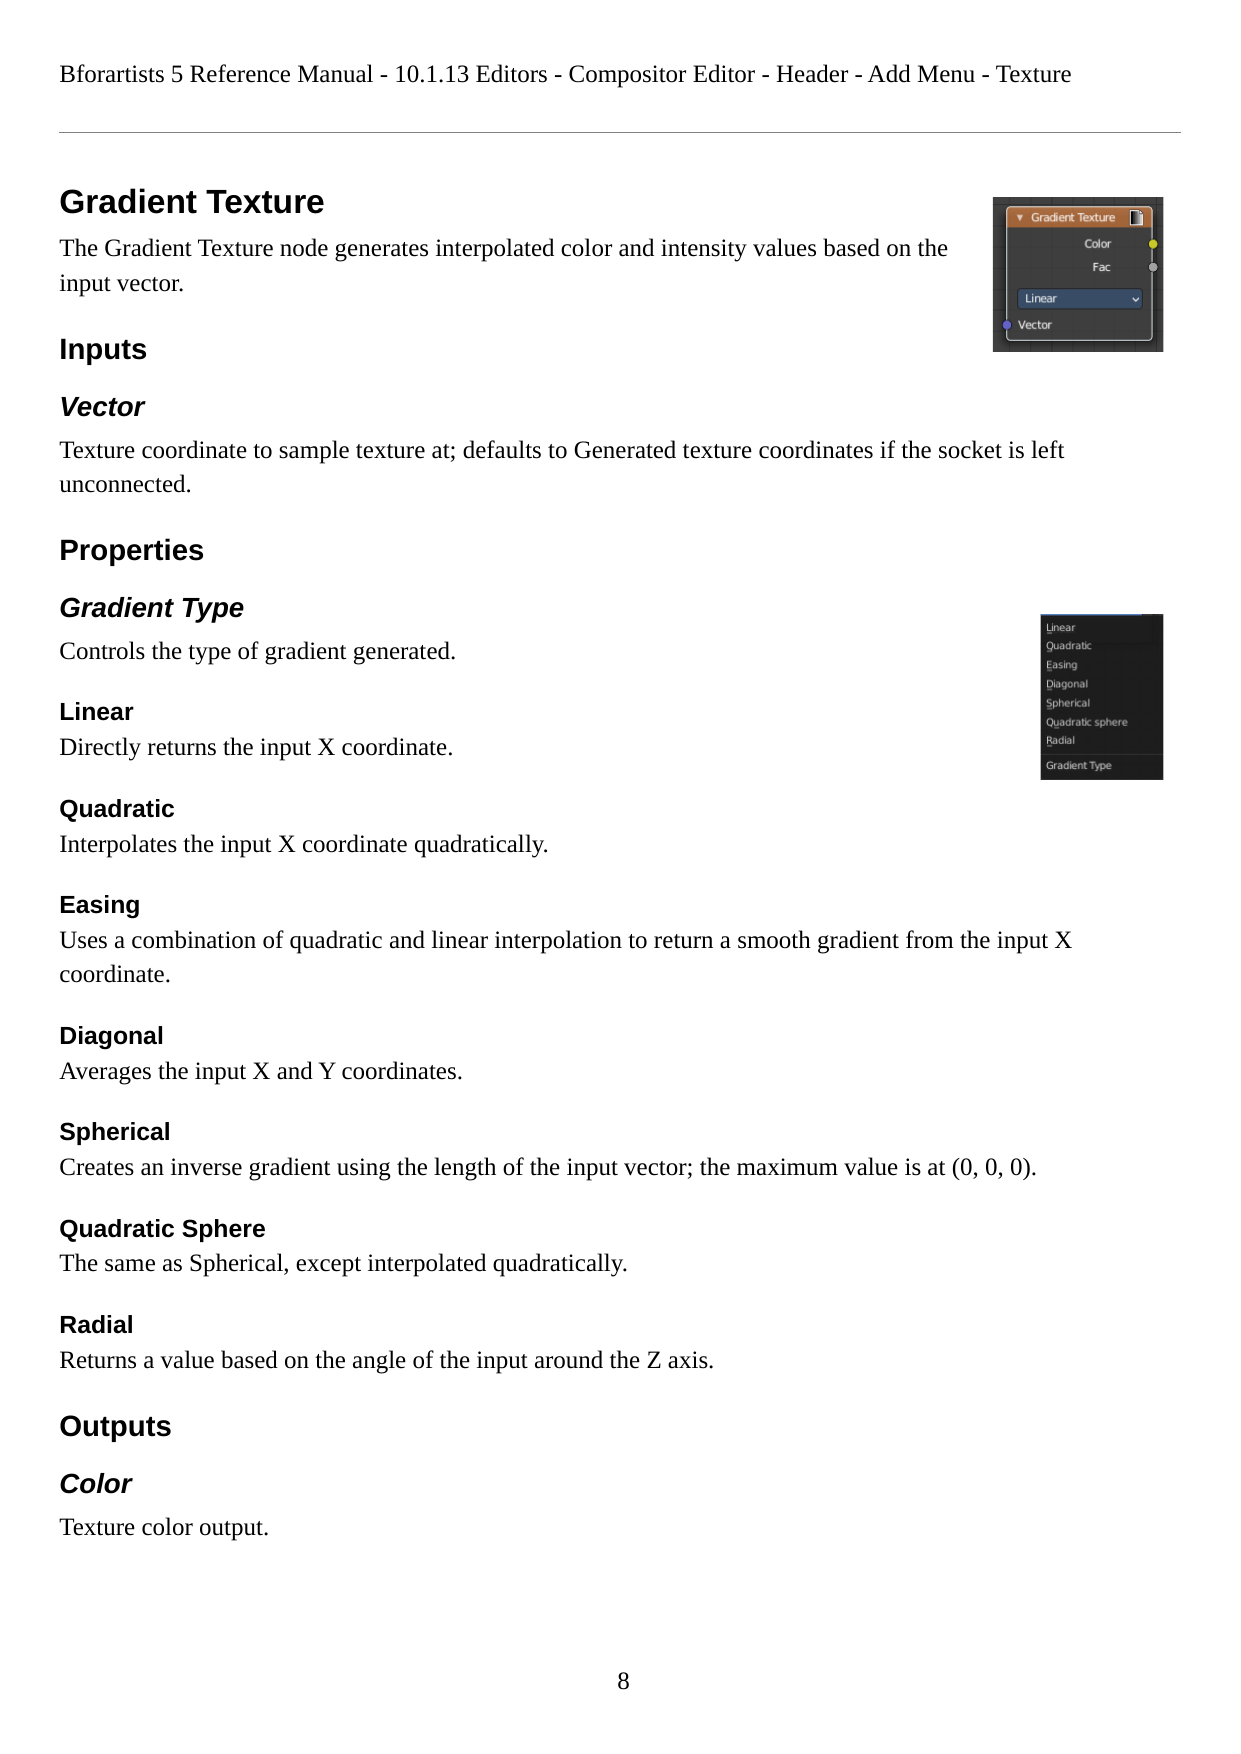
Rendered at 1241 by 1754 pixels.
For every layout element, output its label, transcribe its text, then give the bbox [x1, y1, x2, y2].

text Texture color output. [59, 1512, 1181, 1540]
subtitle Radial [59, 1310, 1181, 1339]
text Controls the type of gradient generated. [59, 636, 1040, 665]
subtitle Quadratic Sphere [59, 1214, 1181, 1242]
subtitle Quadratic [59, 794, 1181, 822]
subtitle Linear [59, 697, 1040, 726]
subtitle Gradient Type [59, 592, 1181, 623]
text Directly returns the input X coordinate. [59, 732, 1040, 761]
text Texture coordinate to sample texture at; defaults to Generated texture coordinates if the socket is left unconnected. [59, 435, 1181, 498]
picture [1040, 614, 1164, 780]
subtitle Gradient Texture [59, 182, 1181, 221]
subtitle [1164, 697, 1181, 726]
subtitle Vector [59, 390, 1181, 422]
subtitle Inputs [59, 332, 1181, 365]
text The same as Spherical, except interpolated quadratically. [59, 1248, 1181, 1277]
subtitle Properties [59, 533, 1181, 567]
subtitle Color [59, 1467, 1181, 1499]
text Interpolates the input X coordinate quadratically. [59, 829, 1181, 857]
subtitle Spherical [59, 1117, 1181, 1146]
text Returns a value based on the angle of the input around the Z axis. [59, 1345, 1181, 1374]
text Uses a combination of quadratic and linear interpolation to return a smooth gradient from the input X coordinate. [59, 925, 1181, 988]
subtitle Diagonal [59, 1021, 1181, 1049]
picture [992, 197, 1164, 352]
text Averages the input X and Y coordinates. [59, 1056, 1181, 1084]
subtitle Easing [59, 890, 1181, 919]
text The Gradient Texture node generates interpolated color and intensity values based on the input vector. [59, 233, 992, 297]
subtitle Outputs [59, 1408, 1181, 1442]
text Creates an inverse gradient using the length of the input vector; the maximum value is at (0, 0, 0). [59, 1152, 1181, 1181]
